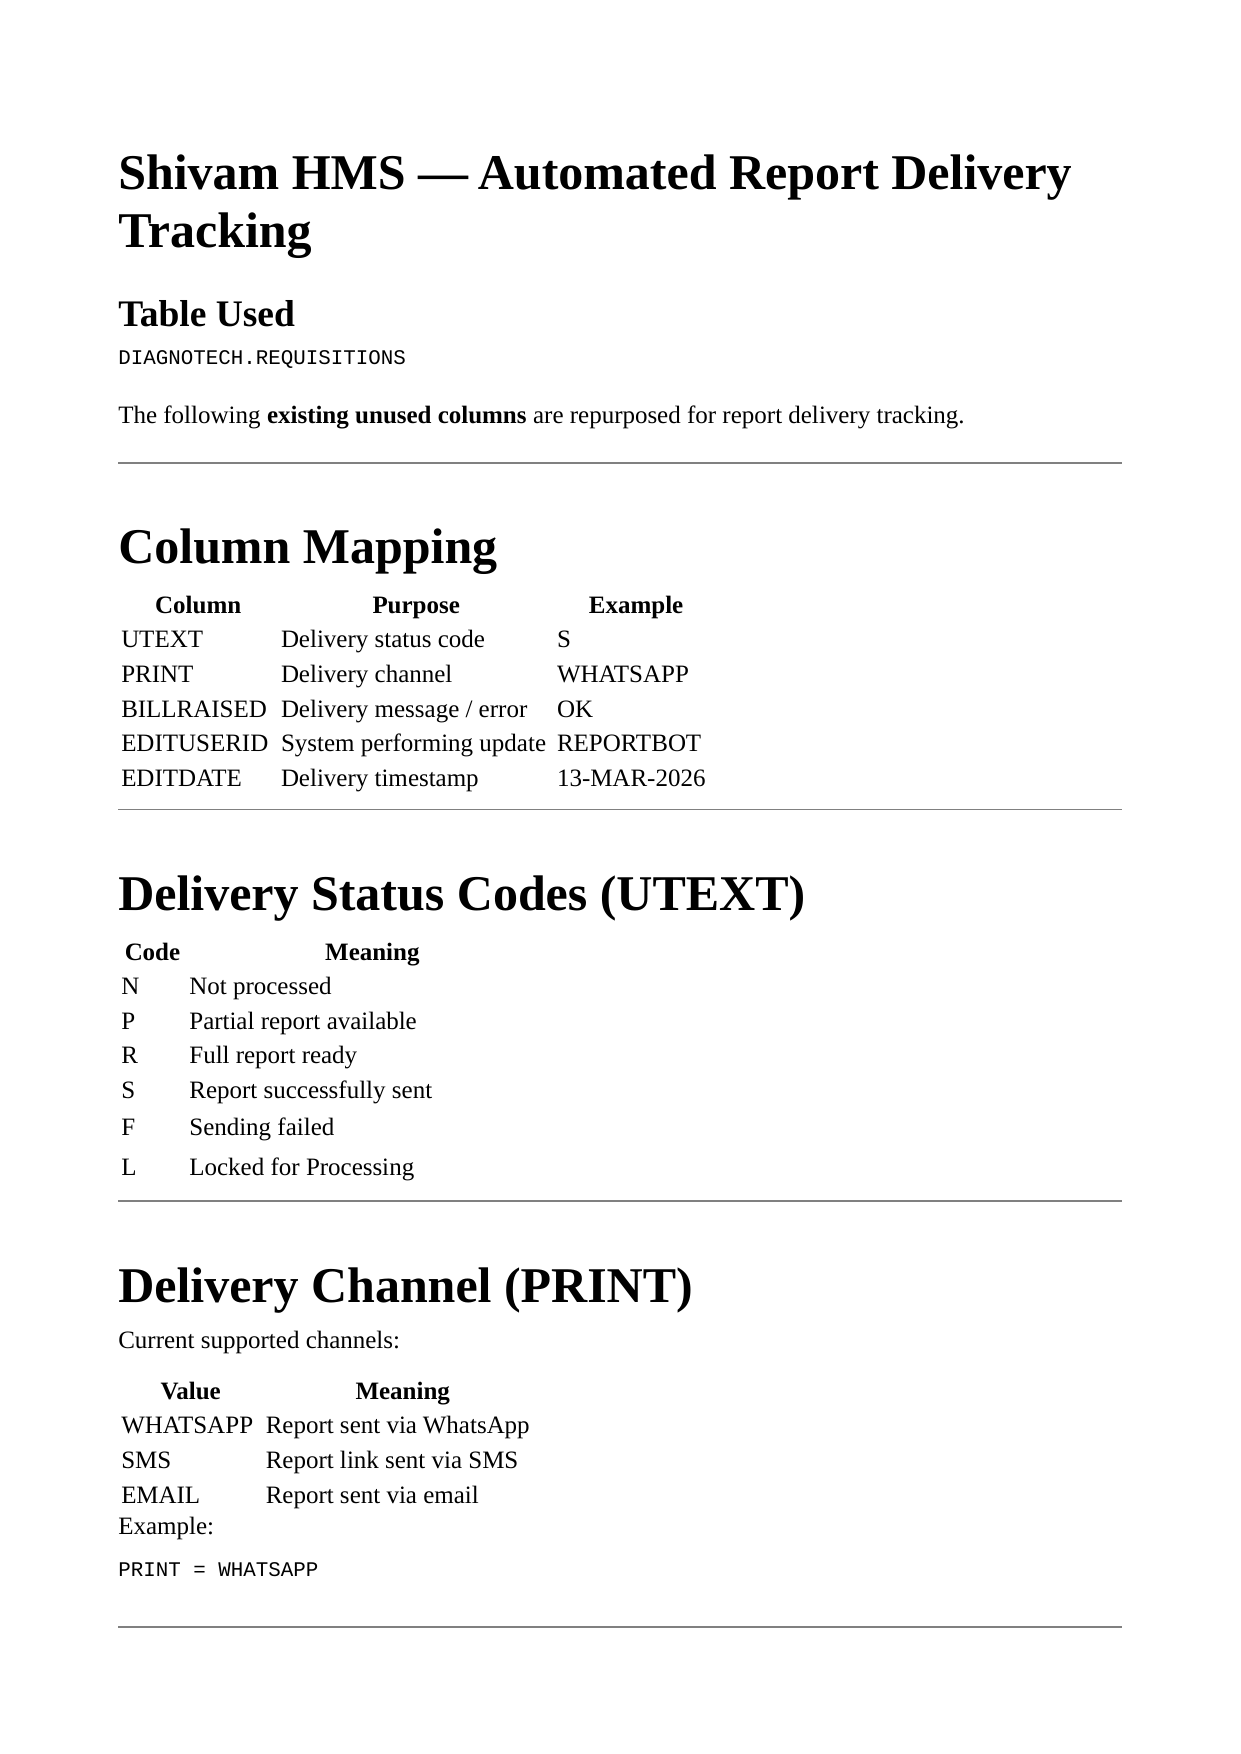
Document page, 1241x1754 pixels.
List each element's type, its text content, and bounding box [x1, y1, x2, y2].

table_cell Sending failed [186, 1107, 558, 1146]
table_header Purpose [278, 587, 554, 622]
table_header Code [118, 934, 186, 968]
table_cell SMS [118, 1442, 263, 1477]
table_cell PRINT [118, 656, 278, 691]
table_cell S [118, 1072, 186, 1107]
table_cell N [118, 969, 186, 1003]
subtitle Column Mapping [118, 517, 1122, 574]
table_header Column [118, 587, 278, 622]
table_cell Not processed [186, 969, 558, 1003]
table_cell S [554, 622, 718, 656]
subtitle Shivam HMS — Automated Report Delivery Tracking [118, 143, 1122, 258]
table_header Value [118, 1373, 263, 1408]
table_cell Delivery message / error [278, 691, 554, 725]
table_cell Locked for Processing [186, 1146, 558, 1186]
table_cell OK [554, 691, 718, 725]
table_cell Partial report available [186, 1003, 558, 1038]
table_cell P [118, 1003, 186, 1038]
table_cell WHATSAPP [554, 656, 718, 691]
table_cell BILLRAISED [118, 691, 278, 725]
table_cell EDITDATE [118, 760, 278, 794]
table_cell Report link sent via SMS [263, 1442, 543, 1477]
table_cell EDITUSERID [118, 725, 278, 760]
table_cell R [118, 1038, 186, 1072]
table_cell Report sent via WhatsApp [263, 1408, 543, 1442]
table_cell Full report ready [186, 1038, 558, 1072]
text Example: [118, 1511, 1122, 1540]
table_cell EMAIL [118, 1477, 263, 1511]
table_cell 13-MAR-2026 [554, 760, 718, 794]
table_cell Delivery status code [278, 622, 554, 656]
table_cell L [118, 1146, 186, 1186]
text The following existing unused columns are repurposed for report delivery tracking. [118, 400, 1122, 429]
table_header Meaning [186, 934, 558, 968]
table_cell WHATSAPP [118, 1408, 263, 1442]
subtitle Delivery Status Codes (UTEXT) [118, 864, 1122, 921]
table_cell Report sent via email [263, 1477, 543, 1511]
table_header Example [554, 587, 718, 622]
table_cell Report successfully sent [186, 1072, 558, 1107]
table_cell Delivery channel [278, 656, 554, 691]
subtitle Delivery Channel (PRINT) [118, 1255, 1122, 1313]
text PRINT = WHATSAPP [118, 1559, 1122, 1583]
table_cell UTEXT [118, 622, 278, 656]
table_cell System performing update [278, 725, 554, 760]
subtitle Table Used [118, 291, 1122, 334]
table_cell REPORTBOT [554, 725, 718, 760]
text DIAGNOTECH.REQUISITIONS [118, 347, 1122, 371]
table_cell F [118, 1107, 186, 1146]
text Current supported channels: [118, 1325, 1122, 1354]
table_cell Delivery timestamp [278, 760, 554, 794]
table_header Meaning [263, 1373, 543, 1408]
